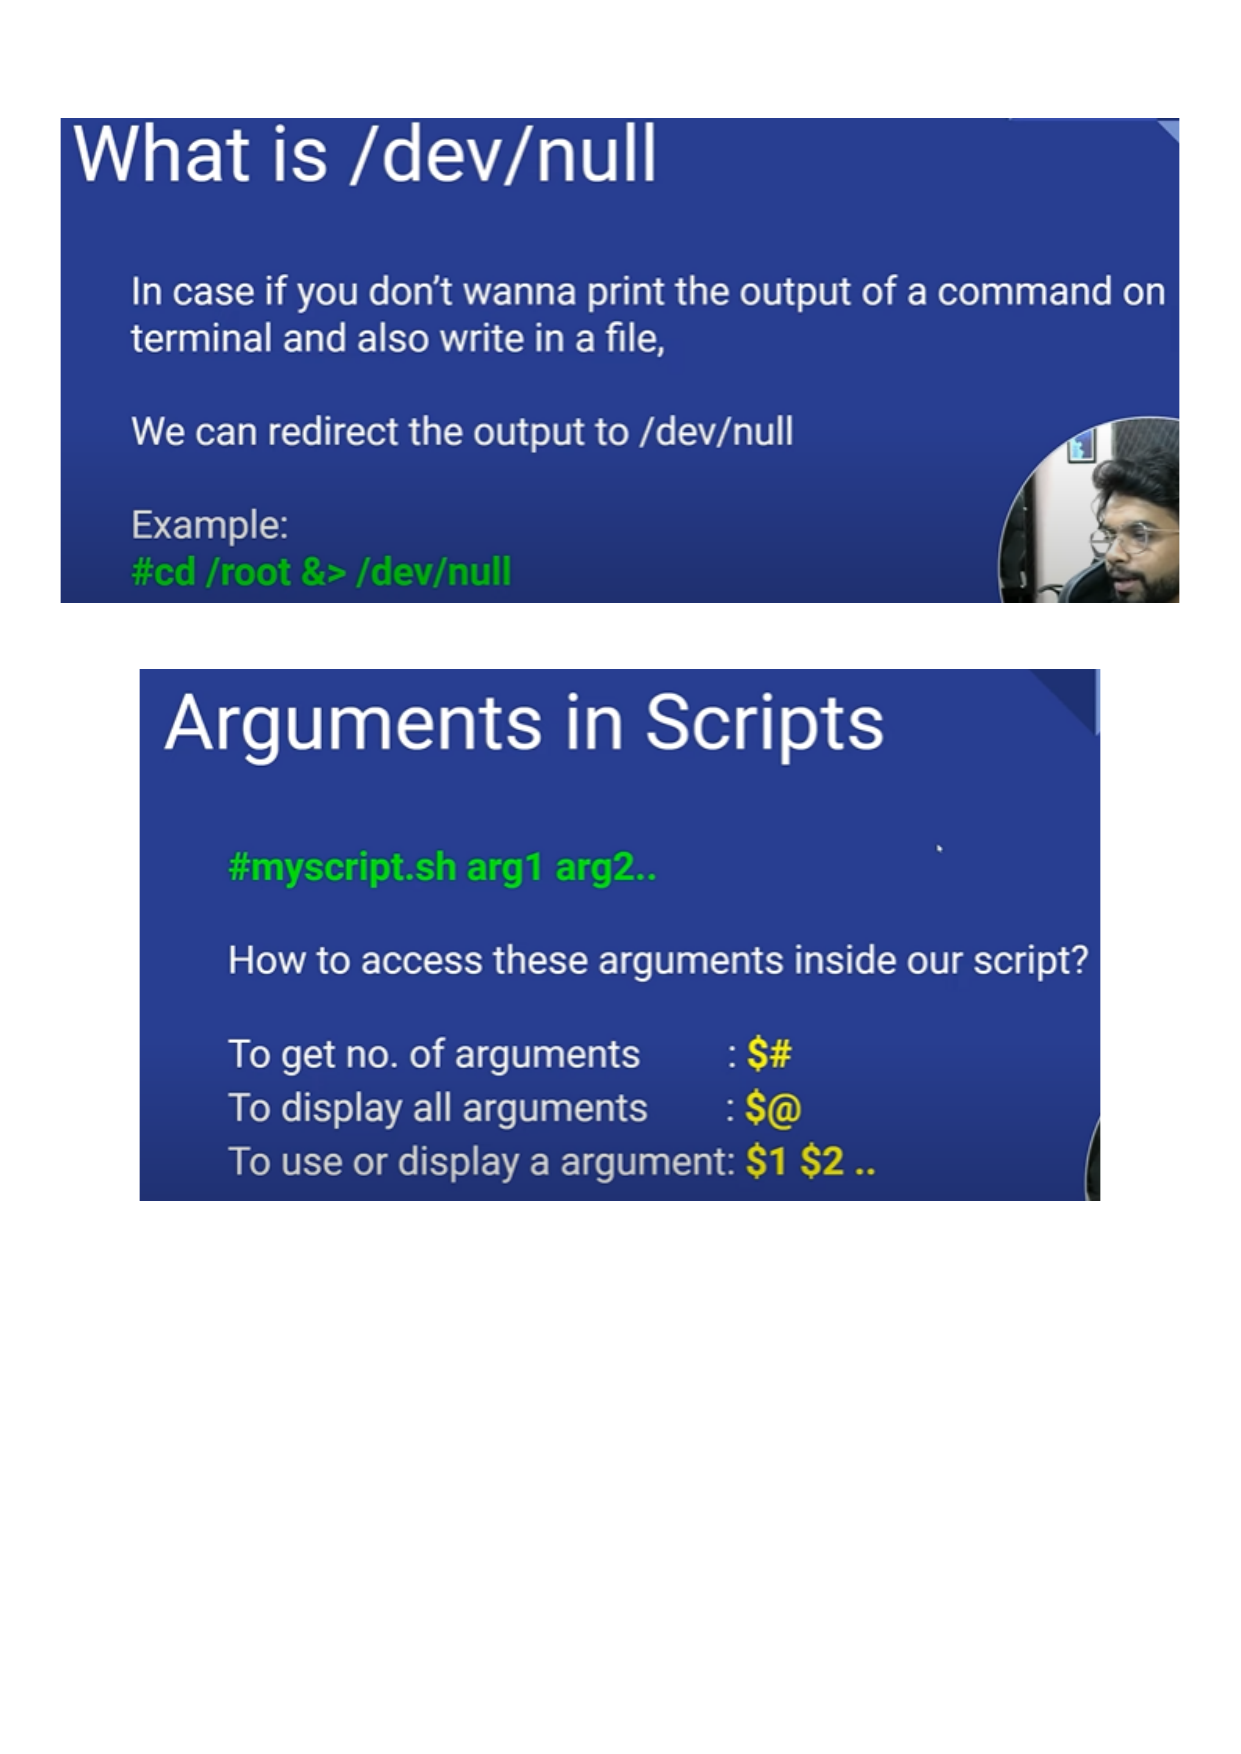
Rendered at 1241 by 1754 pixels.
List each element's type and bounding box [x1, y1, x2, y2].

picture [60, 118, 1180, 603]
picture [139, 669, 1101, 1201]
